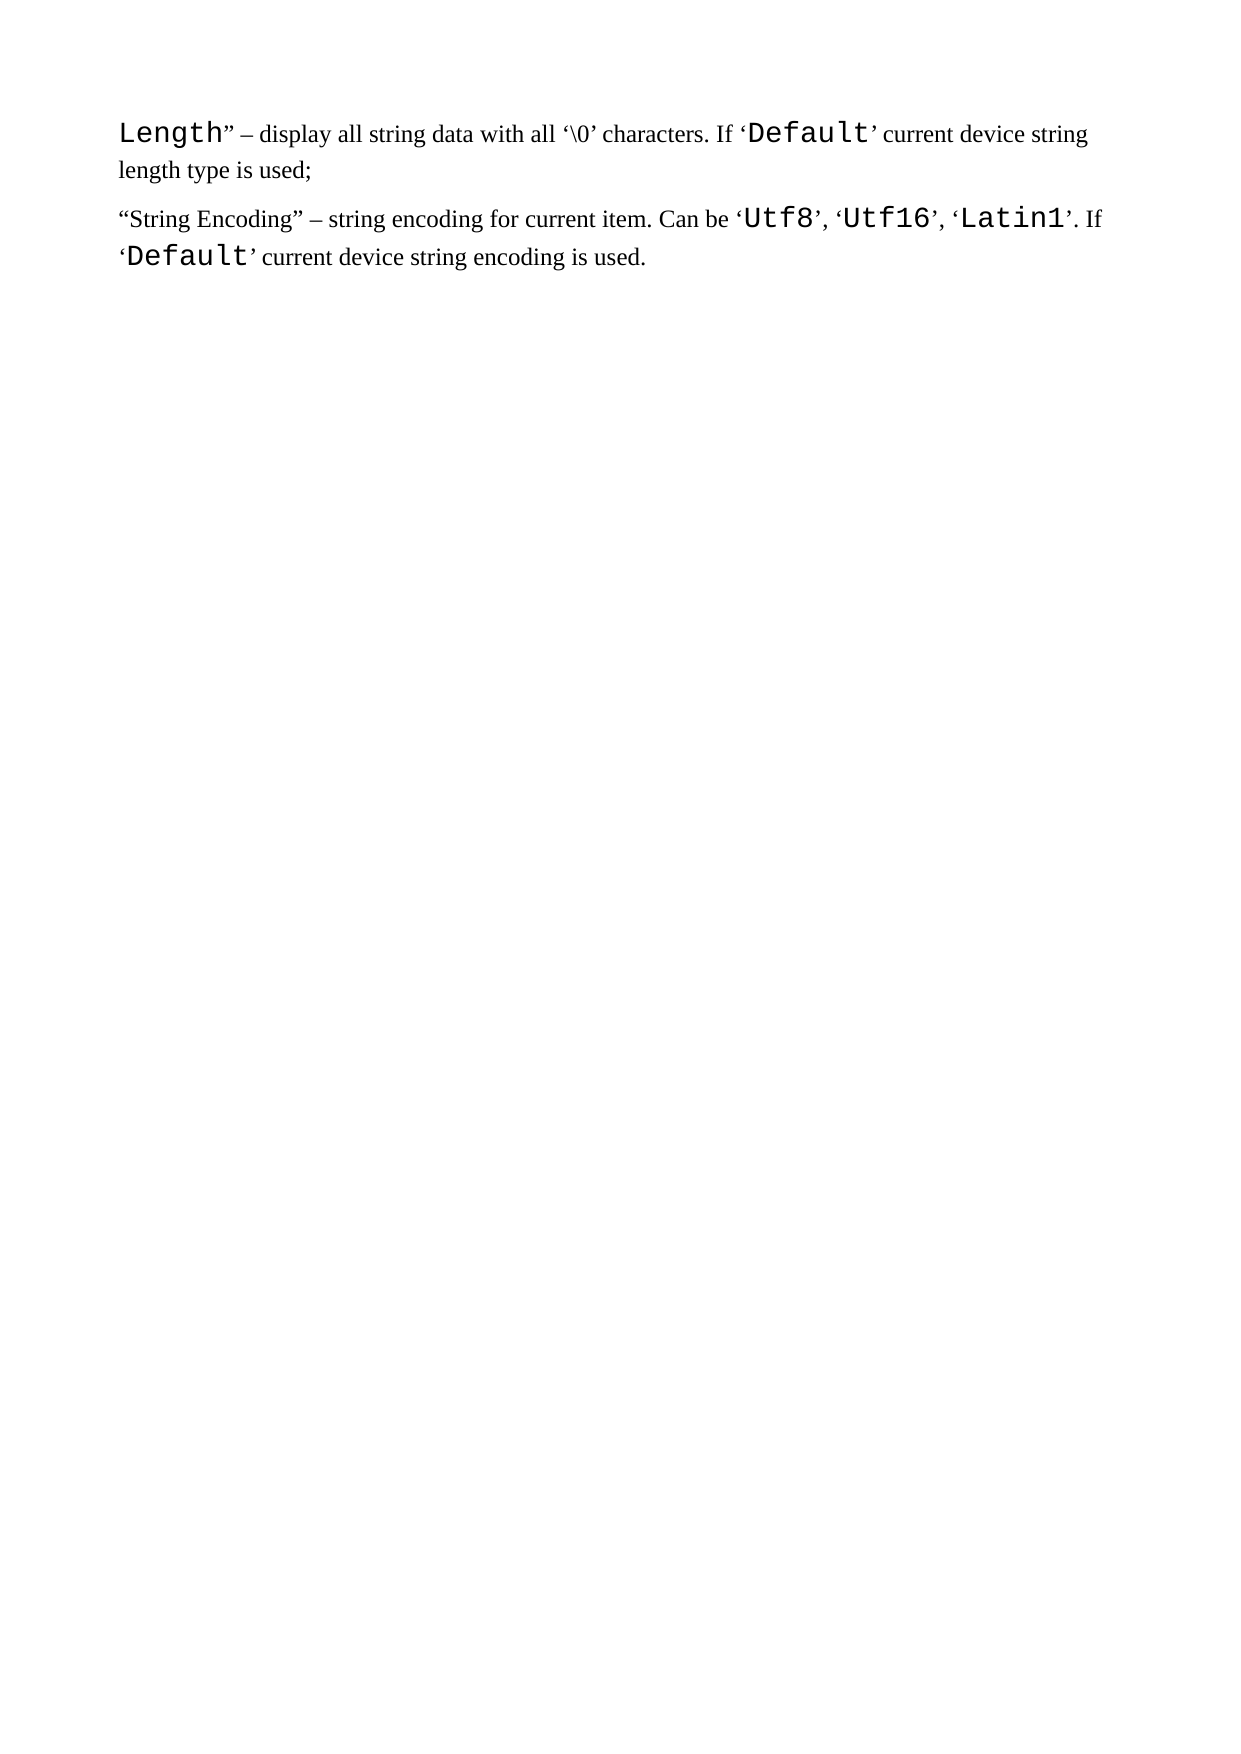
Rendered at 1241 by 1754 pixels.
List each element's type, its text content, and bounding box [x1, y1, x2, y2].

text Length” – display all string data with all ‘\0’ characters. If ‘Default’ current device string length type is used; [118, 118, 1122, 184]
text “String Encoding” – string encoding for current item. Can be ‘Utf8’, ‘Utf16’, ‘Latin1’. If ‘Default’ current device string encoding is used. [118, 203, 1122, 274]
